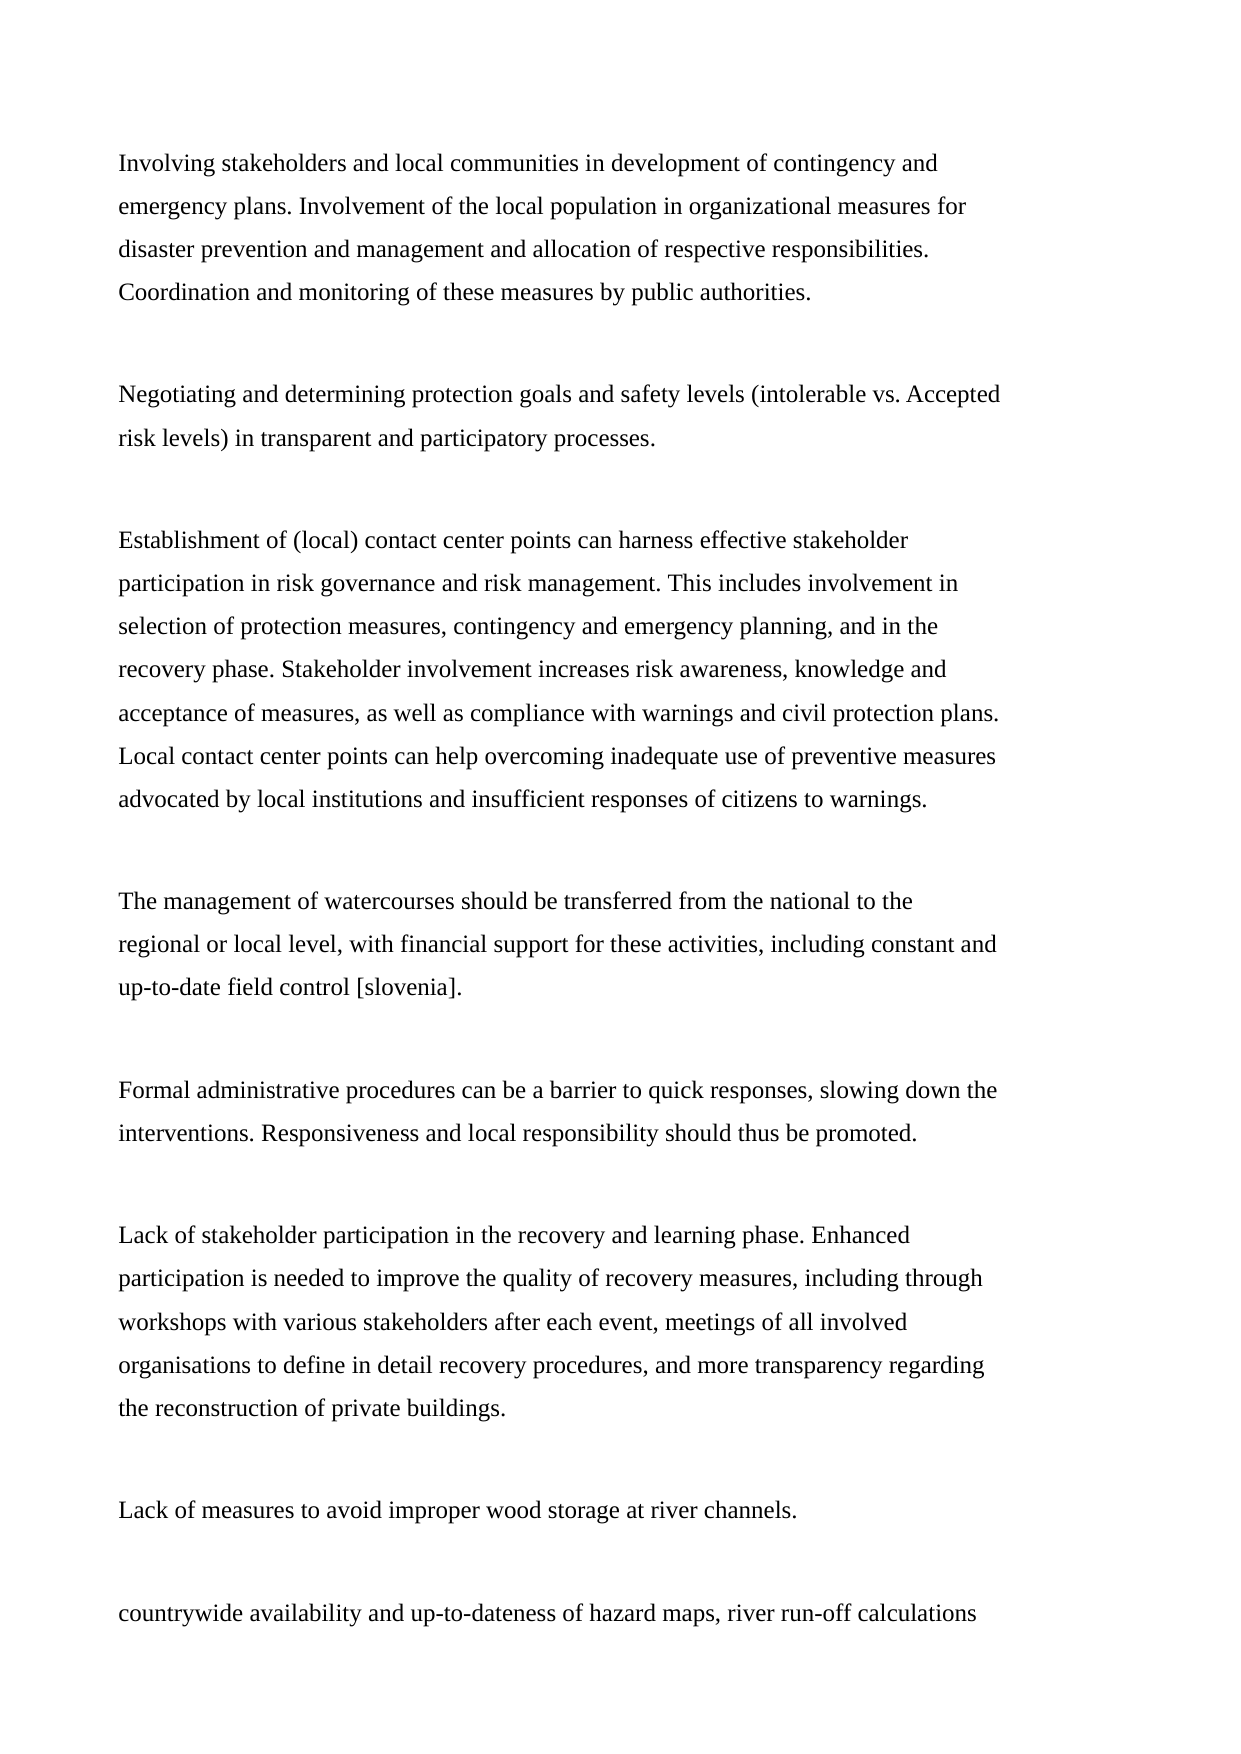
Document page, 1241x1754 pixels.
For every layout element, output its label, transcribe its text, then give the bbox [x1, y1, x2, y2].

table_cell Lack of stakeholder participation in the recovery and learning phase. Enhanced participation is needed to improve the quality of recovery measures, including through workshops with various stakeholders after each event, meetings of all involved organisations to define in detail recovery procedures, and more transparency regarding the reconstruction of private buildings. [115, 1191, 1004, 1466]
table_cell Negotiating and determining protection goals and safety levels (intolerable vs. Accepted risk levels) in transparent and participatory processes. [115, 350, 1004, 495]
table_cell Involving stakeholders and local communities in development of contingency and emergency plans. Involvement of the local population in organizational measures for disaster prevention and management and allocation of respective responsibilities. Coordination and monitoring of these measures by public authorities. [115, 118, 1004, 350]
table_cell Formal administrative procedures can be a barrier to quick responses, slowing down the interventions. Responsiveness and local responsibility should thus be promoted. [115, 1045, 1004, 1191]
table_cell countrywide availability and up-to-dateness of hazard maps, river run-off calculations [115, 1568, 1004, 1636]
table_cell Establishment of (local) contact center points can harness effective stakeholder participation in risk governance and risk management. This includes involvement in selection of protection measures, contingency and emergency planning, and in the recovery phase. Stakeholder involvement increases risk awareness, knowledge and acceptance of measures, as well as compliance with warnings and civil protection plans. Local contact center points can help overcoming inadequate use of preventive measures advocated by local institutions and insufficient responses of citizens to warnings. [115, 495, 1004, 857]
table_cell The management of watercourses should be transferred from the national to the regional or local level, with financial support for these activities, including constant and up-to-date field control [slovenia]. [115, 857, 1004, 1045]
table_cell Lack of measures to avoid improper wood storage at river channels. [115, 1466, 1004, 1568]
